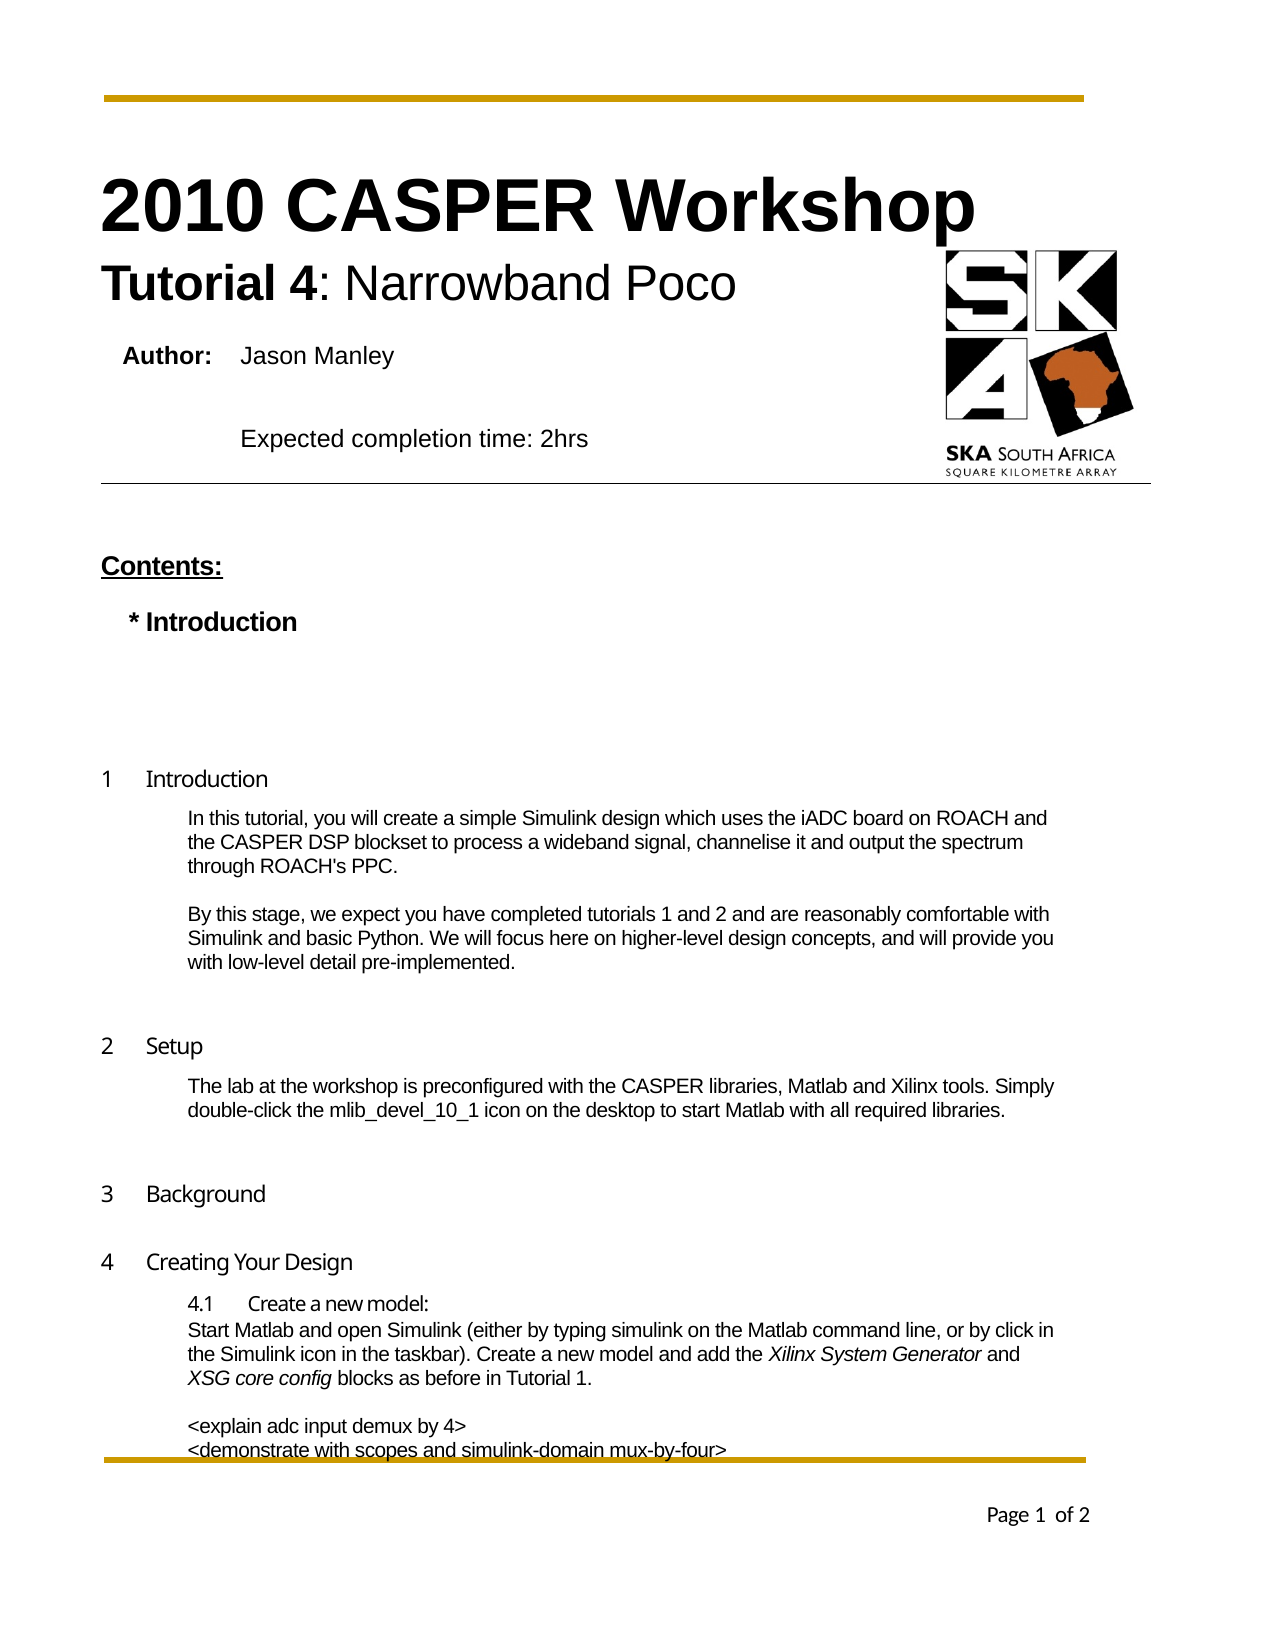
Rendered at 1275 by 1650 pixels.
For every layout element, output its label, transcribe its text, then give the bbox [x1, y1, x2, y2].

text 2010 CASPER Workshop [101, 161, 1151, 247]
text * Introduction [101, 606, 1151, 637]
table_header Jason Manley [229, 335, 849, 376]
text [1138, 253, 1151, 311]
table_cell [111, 376, 229, 417]
text Tutorial 4: Narrowband Poco [101, 253, 939, 311]
subtitle Creating Your Design [101, 1246, 1062, 1277]
text By this stage, we expect you have completed tutorials 1 and 2 and are reasonably comfortable with Simulink and basic Python. We will focus here on higher-level design concepts, and will provide you with low-level detail pre-implemented. [187, 902, 1062, 974]
subtitle Background [101, 1178, 1062, 1209]
text Contents: [101, 550, 1151, 581]
text The lab at the workshop is preconfigured with the CASPER libraries, Matlab and Xilinx tools. Simply double-click the mlib_devel_10_1 icon on the desktop to start Matlab with all required libraries. [187, 1074, 1062, 1122]
text Start Matlab and open Simulink (either by typing simulink on the Matlab command line, or by click in the Simulink icon in the taskbar). Create a new model and add the Xilinx System Generator and XSG core config blocks as before in Tutorial 1. [187, 1318, 1062, 1390]
subtitle Create a new model: [187, 1289, 1062, 1318]
text In this tutorial, you will create a simple Simulink design which uses the iADC board on ROACH and the CASPER DSP blockset to process a wideband signal, channelise it and output the spectrum through ROACH's PPC. [187, 806, 1062, 878]
text <demonstrate with scopes and simulink-domain mux-by-four> [187, 1438, 1062, 1457]
table_cell Expected completion time: 2hrs [229, 418, 849, 459]
table_cell [229, 376, 849, 417]
text <explain adc input demux by 4> [187, 1414, 1062, 1438]
table_cell [111, 418, 229, 459]
subtitle Introduction [101, 762, 1062, 794]
subtitle Setup [101, 1030, 1062, 1061]
table_header Author: [111, 335, 229, 376]
